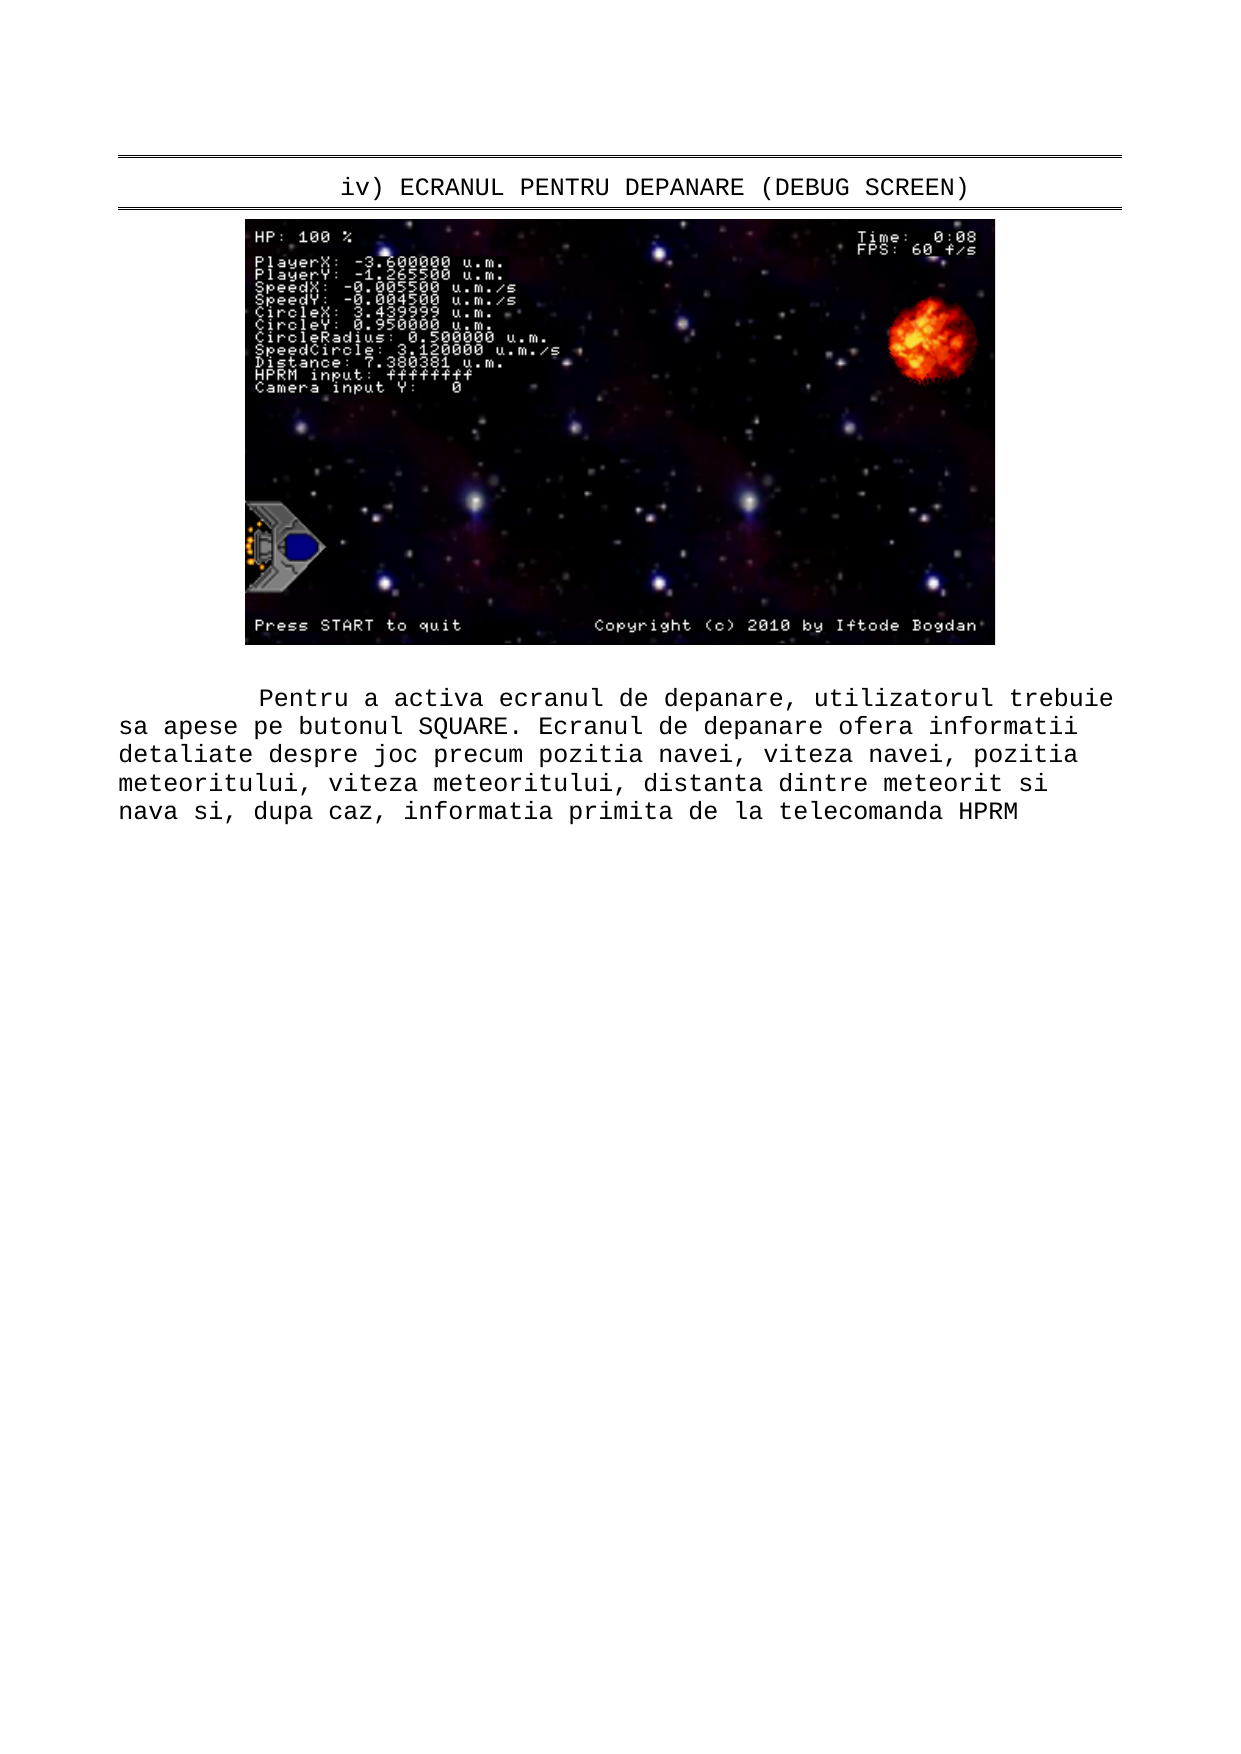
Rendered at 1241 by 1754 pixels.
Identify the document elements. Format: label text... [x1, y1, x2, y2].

picture [245, 219, 995, 645]
text iv) ECRANUL PENTRU DEPANARE (DEBUG SCREEN) [118, 170, 1122, 207]
text Pentru a activa ecranul de depanare, utilizatorul trebuie sa apese pe butonul SQUARE. Ecranul de depanare ofera informatii detaliate despre joc precum pozitia navei, viteza navei, pozitia meteoritului, viteza meteoritului, distanta dintre meteorit si nava si, dupa caz, informatia primita de la telecomanda HPRM [118, 685, 1122, 827]
